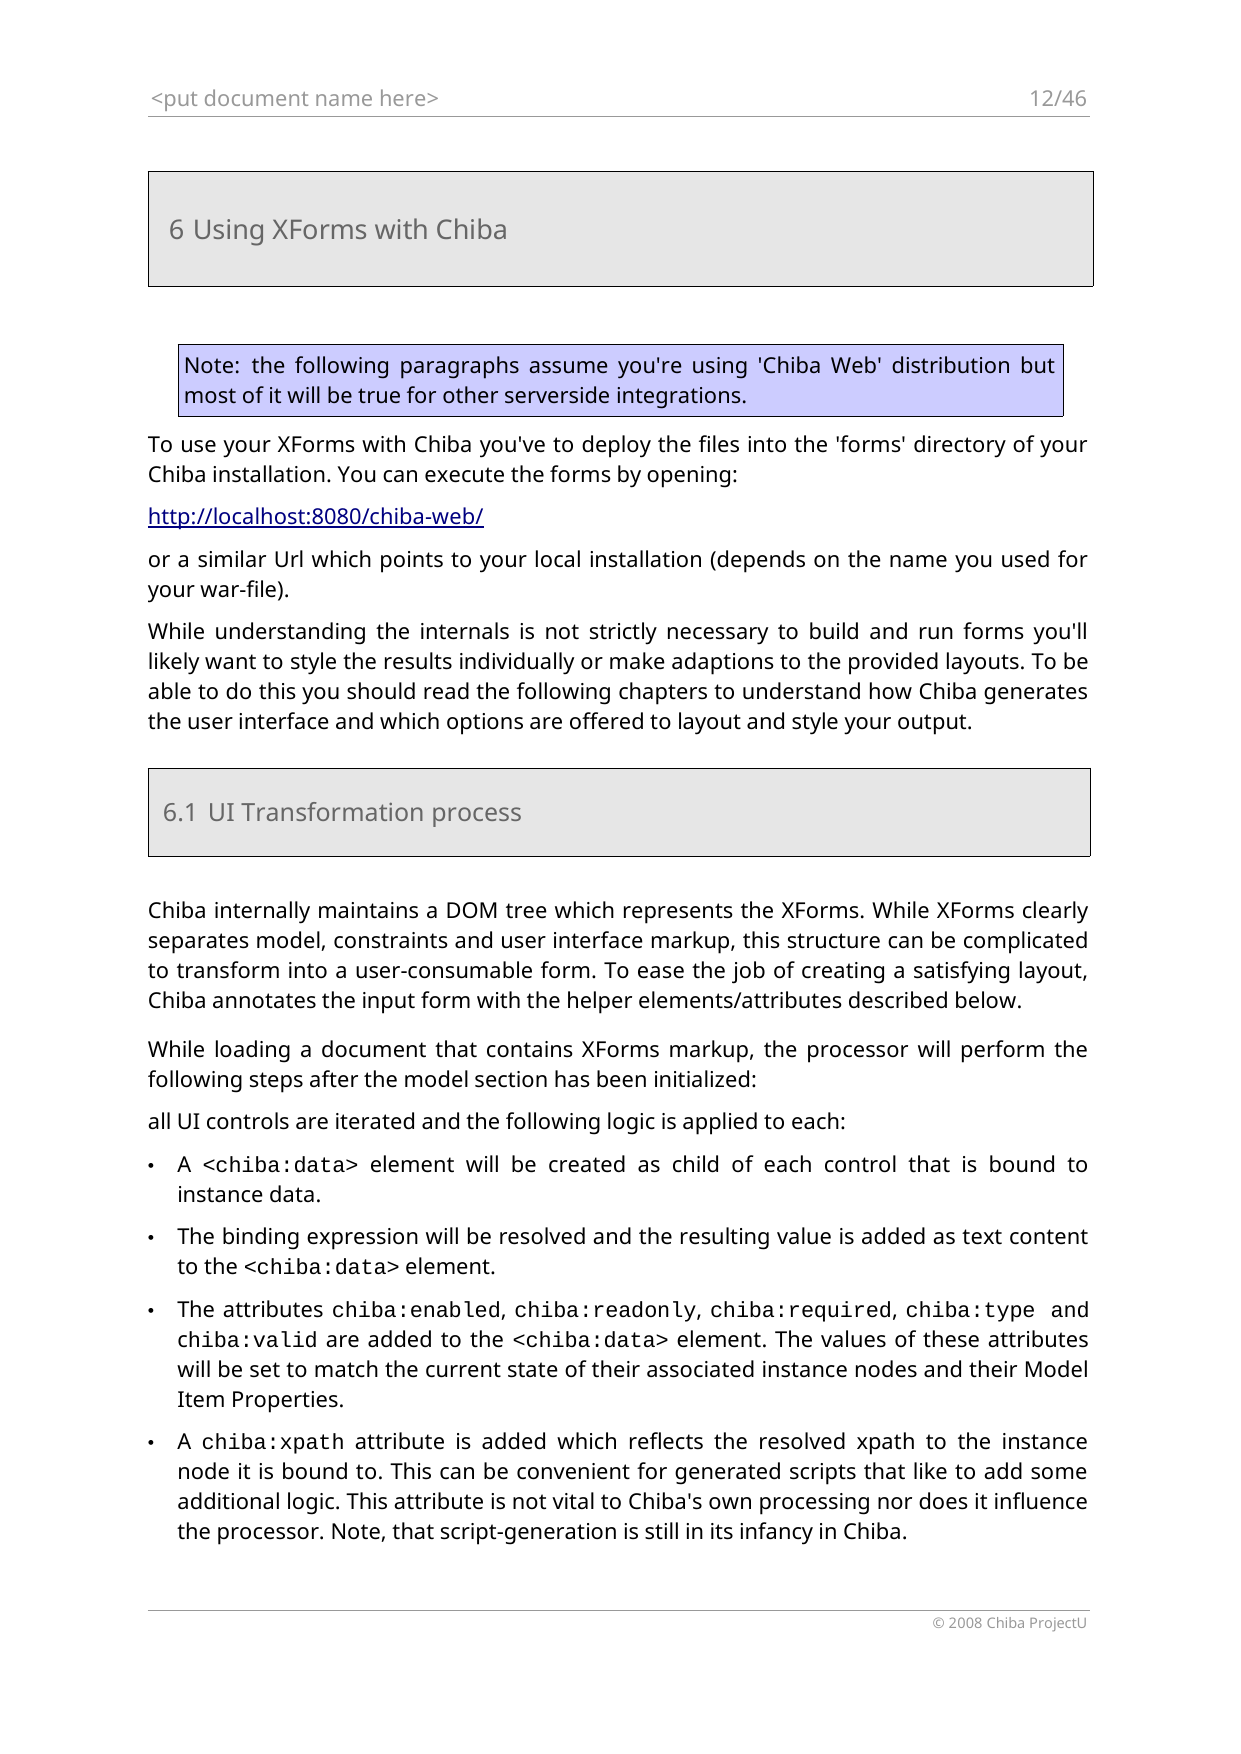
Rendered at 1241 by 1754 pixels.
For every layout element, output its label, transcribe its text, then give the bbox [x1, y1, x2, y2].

list A <chiba:data> element will be created as child of each control that is bound to instance data. [148, 1148, 1090, 1208]
text To use your XForms with Chiba you've to deploy the files into the 'forms' directory of your Chiba installation. You can execute the forms by opening: [148, 428, 1090, 488]
list The binding expression will be resolved and the resulting value is added as text content to the <chiba:data> element. [148, 1221, 1090, 1281]
list The attributes chiba:enabled, chiba:readonly, chiba:required, chiba:type and chiba:valid are added to the <chiba:data> element. The values of these attributes will be set to match the current state of their associated instance nodes and their Model Item Properties. [148, 1293, 1090, 1413]
subtitle UI Transformation process [149, 769, 1090, 856]
text http://localhost:8080/chiba-web/ [148, 501, 1090, 531]
list A chiba:xpath attribute is added which reflects the resolved xpath to the instance node it is bound to. This can be convenient for generated scripts that like to add some additional logic. This attribute is not vital to Chiba's own processing nor does it influence the processor. Note, that script-generation is still in its infancy in Chiba. [148, 1426, 1090, 1546]
text Note: the following paragraphs assume you're using 'Chiba Web' distribution but most of it will be true for other serverside integrations. [179, 345, 1063, 416]
text or a similar Url which points to your local installation (depends on the name you used for your war-file). [148, 543, 1090, 603]
text While understanding the internals is not strictly necessary to build and run forms you'll likely want to style the results individually or make adaptions to the provided layouts. To be able to do this you should read the following chapters to understand how Chiba generates the user interface and which options are offered to layout and style your output. [148, 616, 1090, 736]
text all UI controls are iterated and the following logic is applied to each: [148, 1106, 1090, 1136]
text While loading a document that contains XForms markup, the processor will perform the following steps after the model section has been initialized: [148, 1033, 1090, 1093]
subtitle Using XForms with Chiba [149, 172, 1093, 286]
text Chiba internally maintains a DOM tree which represents the XForms. While XForms clearly separates model, constraints and user interface markup, this structure can be complicated to transform into a user-consumable form. To ease the job of creating a satisfying layout, Chiba annotates the input form with the helper elements/attributes described below. [148, 895, 1090, 1015]
